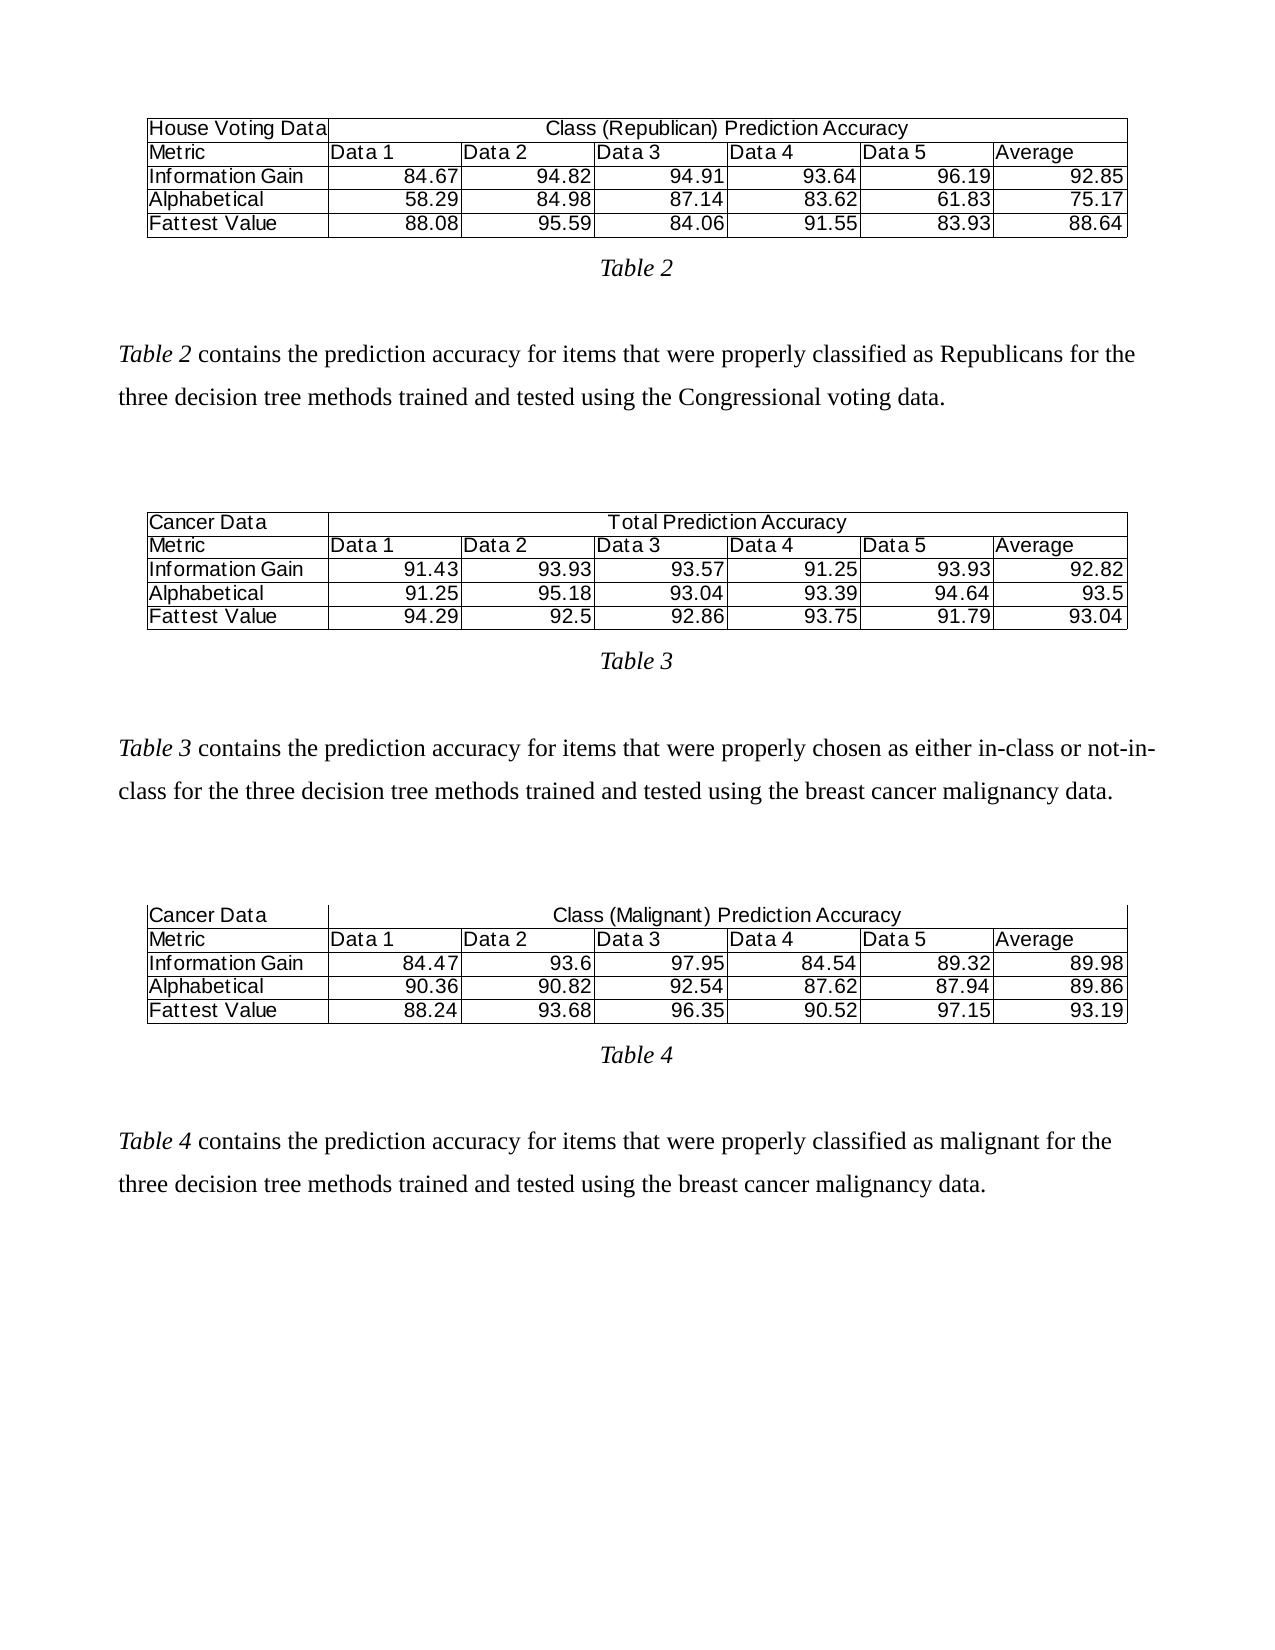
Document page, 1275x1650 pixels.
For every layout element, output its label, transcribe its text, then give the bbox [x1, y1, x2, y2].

text Table 3 [118, 512, 1157, 675]
text Table 4 [118, 905, 1157, 1069]
text Table 2 contains the prediction accuracy for items that were properly classified as Republicans for the three decision tree methods trained and tested using the Congressional voting data. [118, 339, 1157, 411]
text Table 4 contains the prediction accuracy for items that were properly classified as malignant for the three decision tree methods trained and tested using the breast cancer malignancy data. [118, 1126, 1157, 1198]
text Table 3 contains the prediction accuracy for items that were properly chosen as either in-class or not-in-class for the three decision tree methods trained and tested using the breast cancer malignancy data. [118, 733, 1157, 804]
text Table 2 [118, 118, 1157, 282]
